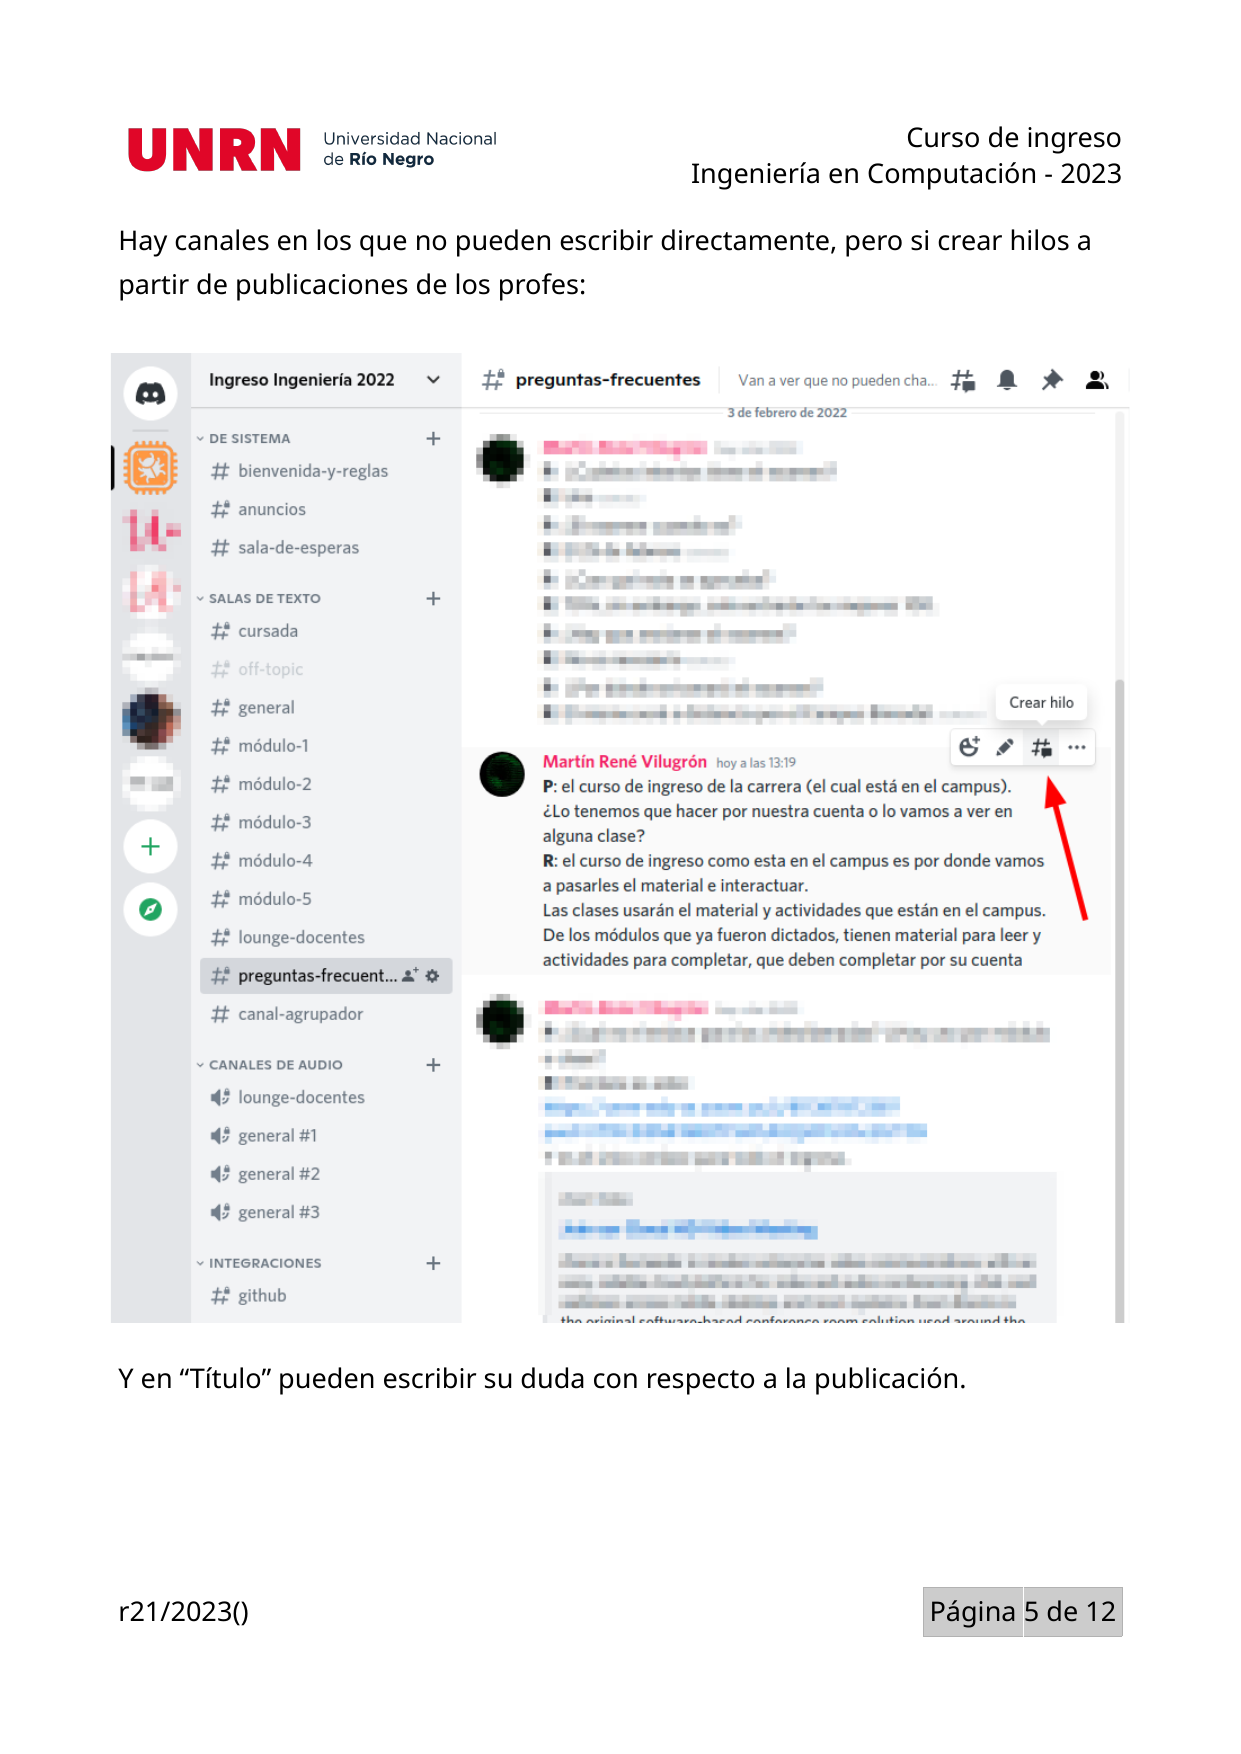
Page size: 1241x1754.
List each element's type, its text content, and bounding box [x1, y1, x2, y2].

picture [118, 118, 505, 180]
text Hay canales en los que no pueden escribir directamente, pero si crear hilos a partir de publicaciones de los profes: [118, 221, 1122, 302]
text [118, 324, 1122, 353]
picture [110, 353, 1130, 1323]
text Y en “Título” pueden escribir su duda con respecto a la publicación. [118, 1323, 1122, 1397]
